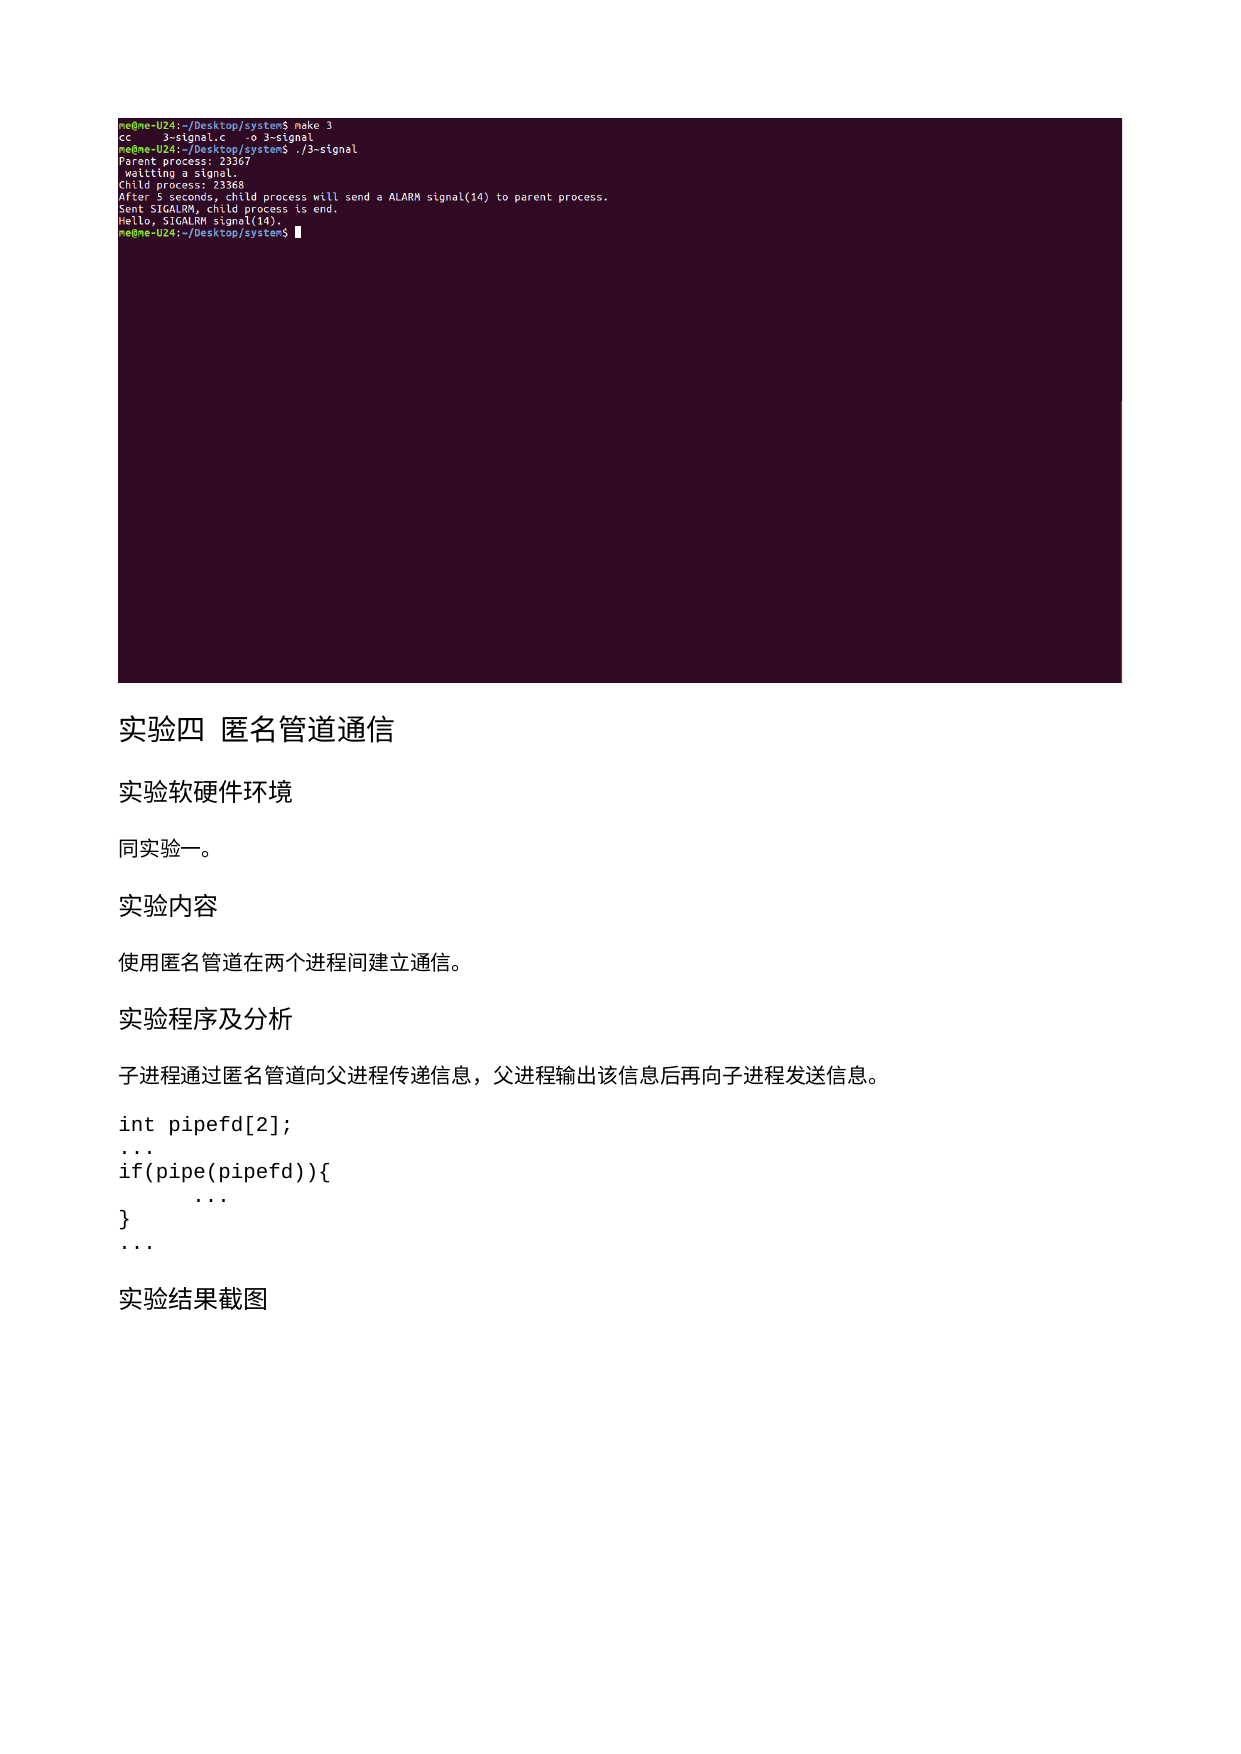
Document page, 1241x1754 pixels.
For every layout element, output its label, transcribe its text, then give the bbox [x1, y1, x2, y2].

text ... [118, 1232, 1122, 1256]
text 使用匿名管道在两个进程间建立通信。 [118, 946, 1122, 976]
text 实验四 匿名管道通信 [118, 706, 1122, 749]
text 同实验一。 [118, 832, 1122, 862]
text int pipefd[2]; [118, 1114, 1122, 1137]
text } [118, 1208, 1122, 1232]
picture [118, 118, 1123, 683]
text 实验结果截图 [118, 1279, 1122, 1315]
text ... [118, 1137, 1122, 1161]
text if(pipe(pipefd)){ [118, 1161, 1122, 1184]
text 实验内容 [118, 886, 1122, 922]
text 子进程通过匿名管道向父进程传递信息，父进程输出该信息后再向子进程发送信息。 [118, 1060, 1122, 1090]
text 实验程序及分析 [118, 1000, 1122, 1036]
text 实验软硬件环境 [118, 772, 1122, 809]
text ... [118, 1184, 1122, 1208]
